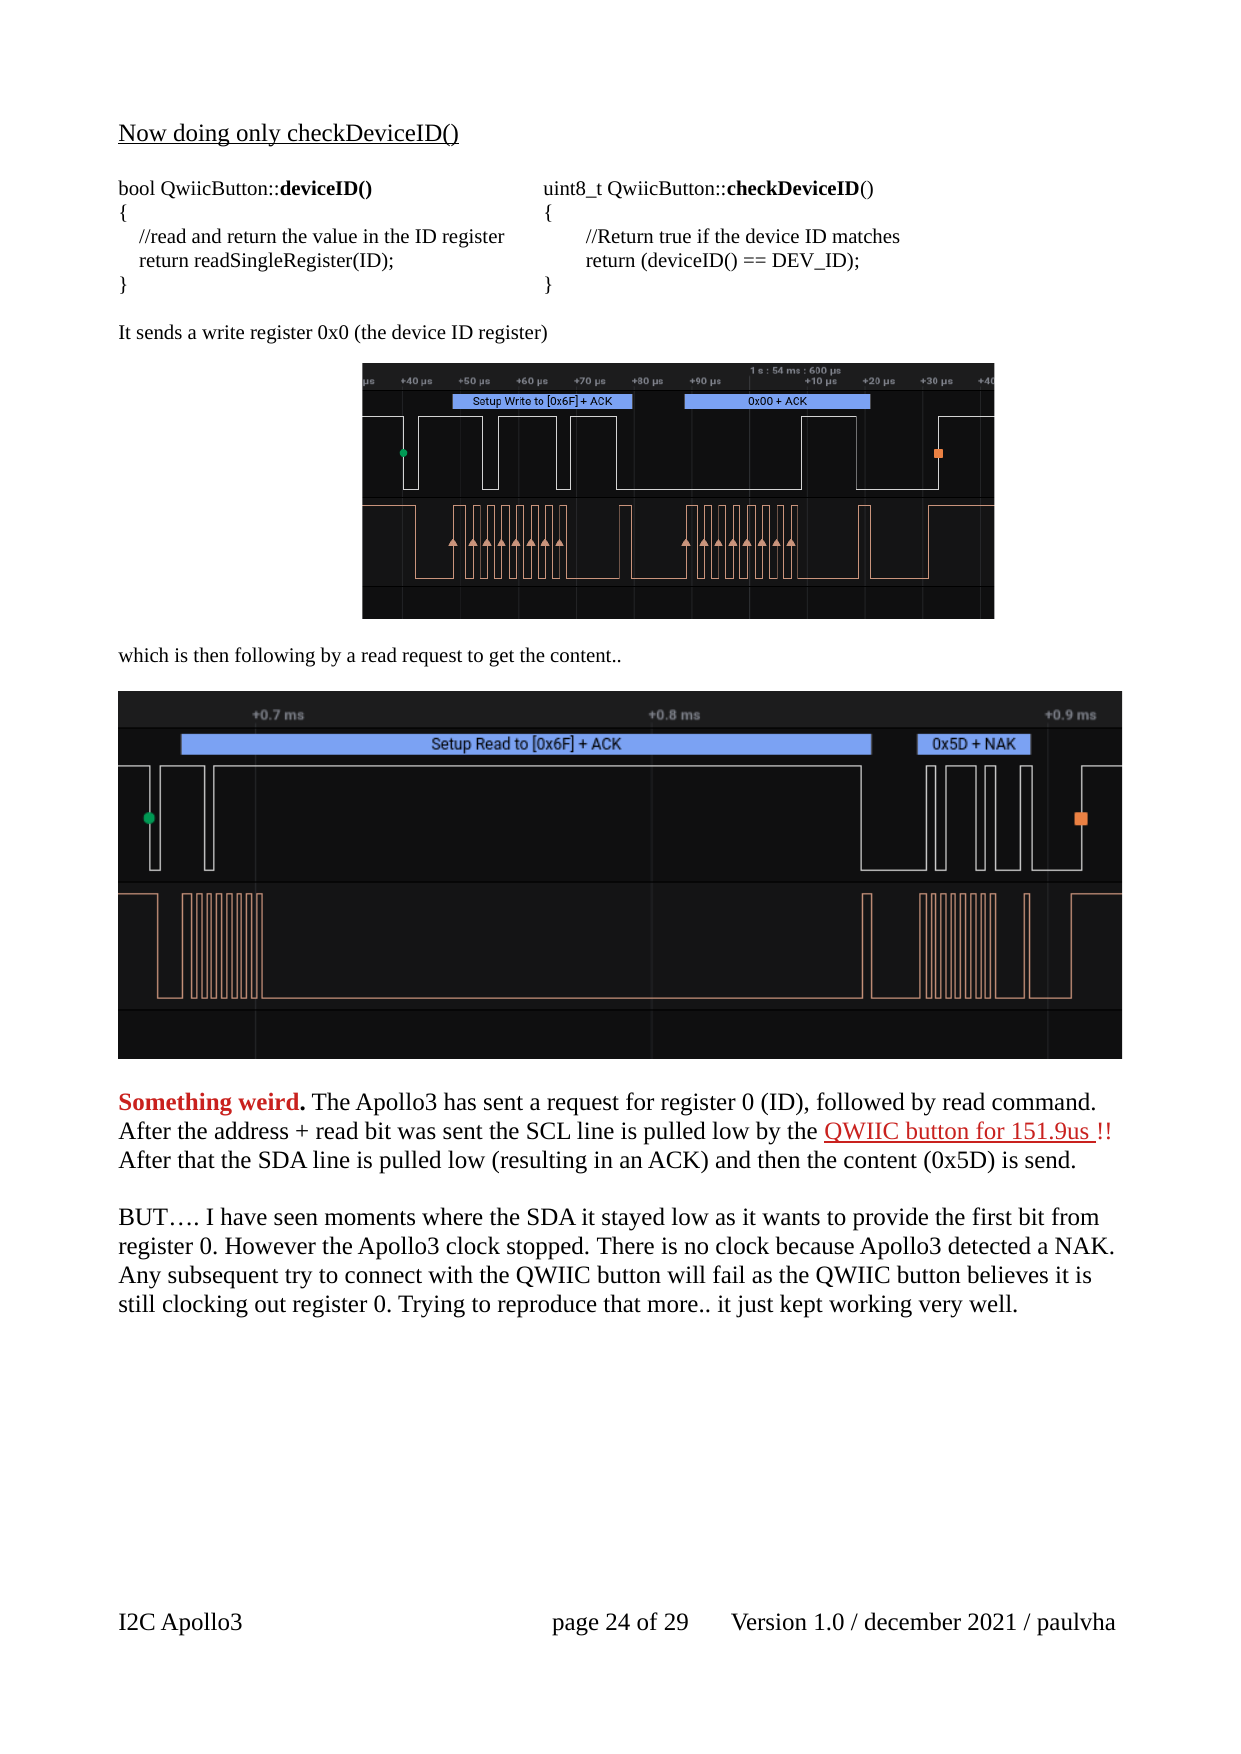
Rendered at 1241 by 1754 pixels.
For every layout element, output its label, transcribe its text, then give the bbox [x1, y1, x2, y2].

text { { [118, 200, 1122, 224]
text BUT…. I have seen moments where the SDA it stayed low as it wants to provide the first bit from register 0. However the Apollo3 clock stopped. There is no clock because Apollo3 detected a NAK. Any subsequent try to connect with the QWIIC button will fail as the QWIIC button believes it is still clocking out register 0. Trying to reproduce that more.. it just kept working very well. [118, 1202, 1122, 1317]
text which is then following by a read request to get the content.. [118, 643, 1122, 667]
text Something weird. The Apollo3 has sent a request for register 0 (ID), followed by read command. After the address + read bit was sent the SCL line is pulled low by the QWIIC button for 151.9us !! After that the SDA line is pulled low (resulting in an ACK) and then the content (0x5D) is send. [118, 1087, 1122, 1174]
text Now doing only checkDeviceID() [118, 118, 1122, 147]
text } } [118, 272, 1122, 296]
text It sends a write register 0x0 (the device ID register) [118, 320, 1122, 344]
text bool QwiicButton::deviceID() uint8_t QwiicButton::checkDeviceID() [118, 176, 1122, 200]
picture [118, 691, 1123, 1059]
text return readSingleRegister(ID); return (deviceID() == DEV_ID); [118, 248, 1122, 272]
picture [362, 363, 995, 619]
text //read and return the value in the ID register //Return true if the device ID matches [118, 224, 1122, 248]
